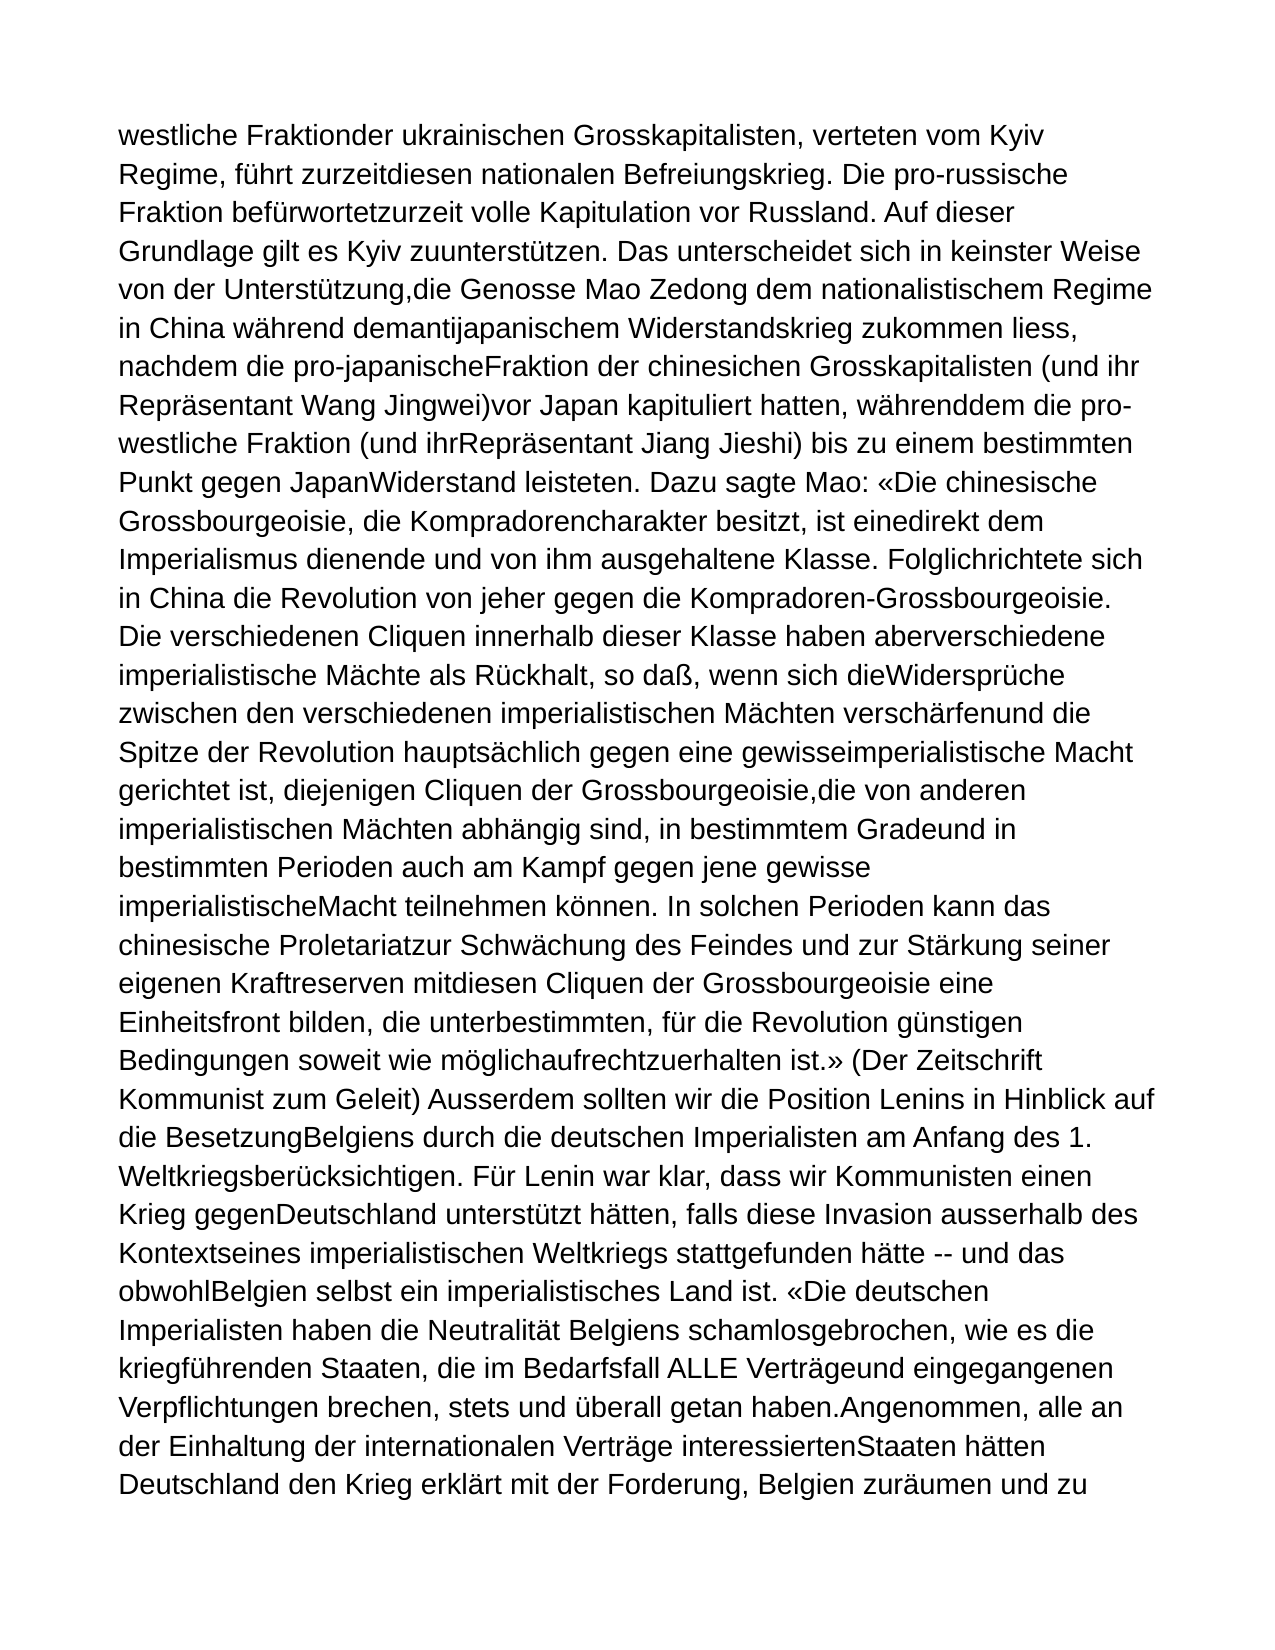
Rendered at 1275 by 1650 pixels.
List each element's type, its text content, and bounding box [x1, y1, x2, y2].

text westliche Fraktionder ukrainischen Grosskapitalisten, verteten vom Kyiv Regime, führt zurzeitdiesen nationalen Befreiungskrieg. Die pro-russische Fraktion befürwortetzurzeit volle Kapitulation vor Russland. Auf dieser Grundlage gilt es Kyiv zuunterstützen. Das unterscheidet sich in keinster Weise von der Unterstützung,die Genosse Mao Zedong dem nationalistischem Regime in China während demantijapanischem Widerstandskrieg zukommen liess, nachdem die pro-japanischeFraktion der chinesichen Grosskapitalisten (und ihr Repräsentant Wang Jingwei)vor Japan kapituliert hatten, währenddem die pro-westliche Fraktion (und ihrRepräsentant Jiang Jieshi) bis zu einem bestimmten Punkt gegen JapanWiderstand leisteten. Dazu sagte Mao: «Die chinesische Grossbourgeoisie, die Kompradorencharakter besitzt, ist einedirekt dem Imperialismus dienende und von ihm ausgehaltene Klasse. Folglichrichtete sich in China die Revolution von jeher gegen die Kompradoren-Grossbourgeoisie. Die verschiedenen Cliquen innerhalb dieser Klasse haben aberverschiedene imperialistische Mächte als Rückhalt, so daß, wenn sich dieWidersprüche zwischen den verschiedenen imperialistischen Mächten verschärfenund die Spitze der Revolution hauptsächlich gegen eine gewisseimperialistische Macht gerichtet ist, diejenigen Cliquen der Grossbourgeoisie,die von anderen imperialistischen Mächten abhängig sind, in bestimmtem Gradeund in bestimmten Perioden auch am Kampf gegen jene gewisse imperialistischeMacht teilnehmen können. In solchen Perioden kann das chinesische Proletariatzur Schwächung des Feindes und zur Stärkung seiner eigenen Kraftreserven mitdiesen Cliquen der Grossbourgeoisie eine Einheitsfront bilden, die unterbestimmten, für die Revolution günstigen Bedingungen soweit wie möglichaufrechtzuerhalten ist.» (Der Zeitschrift Kommunist zum Geleit) Ausserdem sollten wir die Position Lenins in Hinblick auf die BesetzungBelgiens durch die deutschen Imperialisten am Anfang des 1. Weltkriegsberücksichtigen. Für Lenin war klar, dass wir Kommunisten einen Krieg gegenDeutschland unterstützt hätten, falls diese Invasion ausserhalb des Kontextseines imperialistischen Weltkriegs stattgefunden hätte -- und das obwohlBelgien selbst ein imperialistisches Land ist. «Die deutschen Imperialisten haben die Neutralität Belgiens schamlosgebrochen, wie es die kriegführenden Staaten, die im Bedarfsfall ALLE Verträgeund eingegangenen Verpflichtungen brechen, stets und überall getan haben.Angenommen, alle an der Einhaltung der internationalen Verträge interessiertenStaaten hätten Deutschland den Krieg erklärt mit der Forderung, Belgien zuräumen und zu [118, 118, 1157, 1501]
